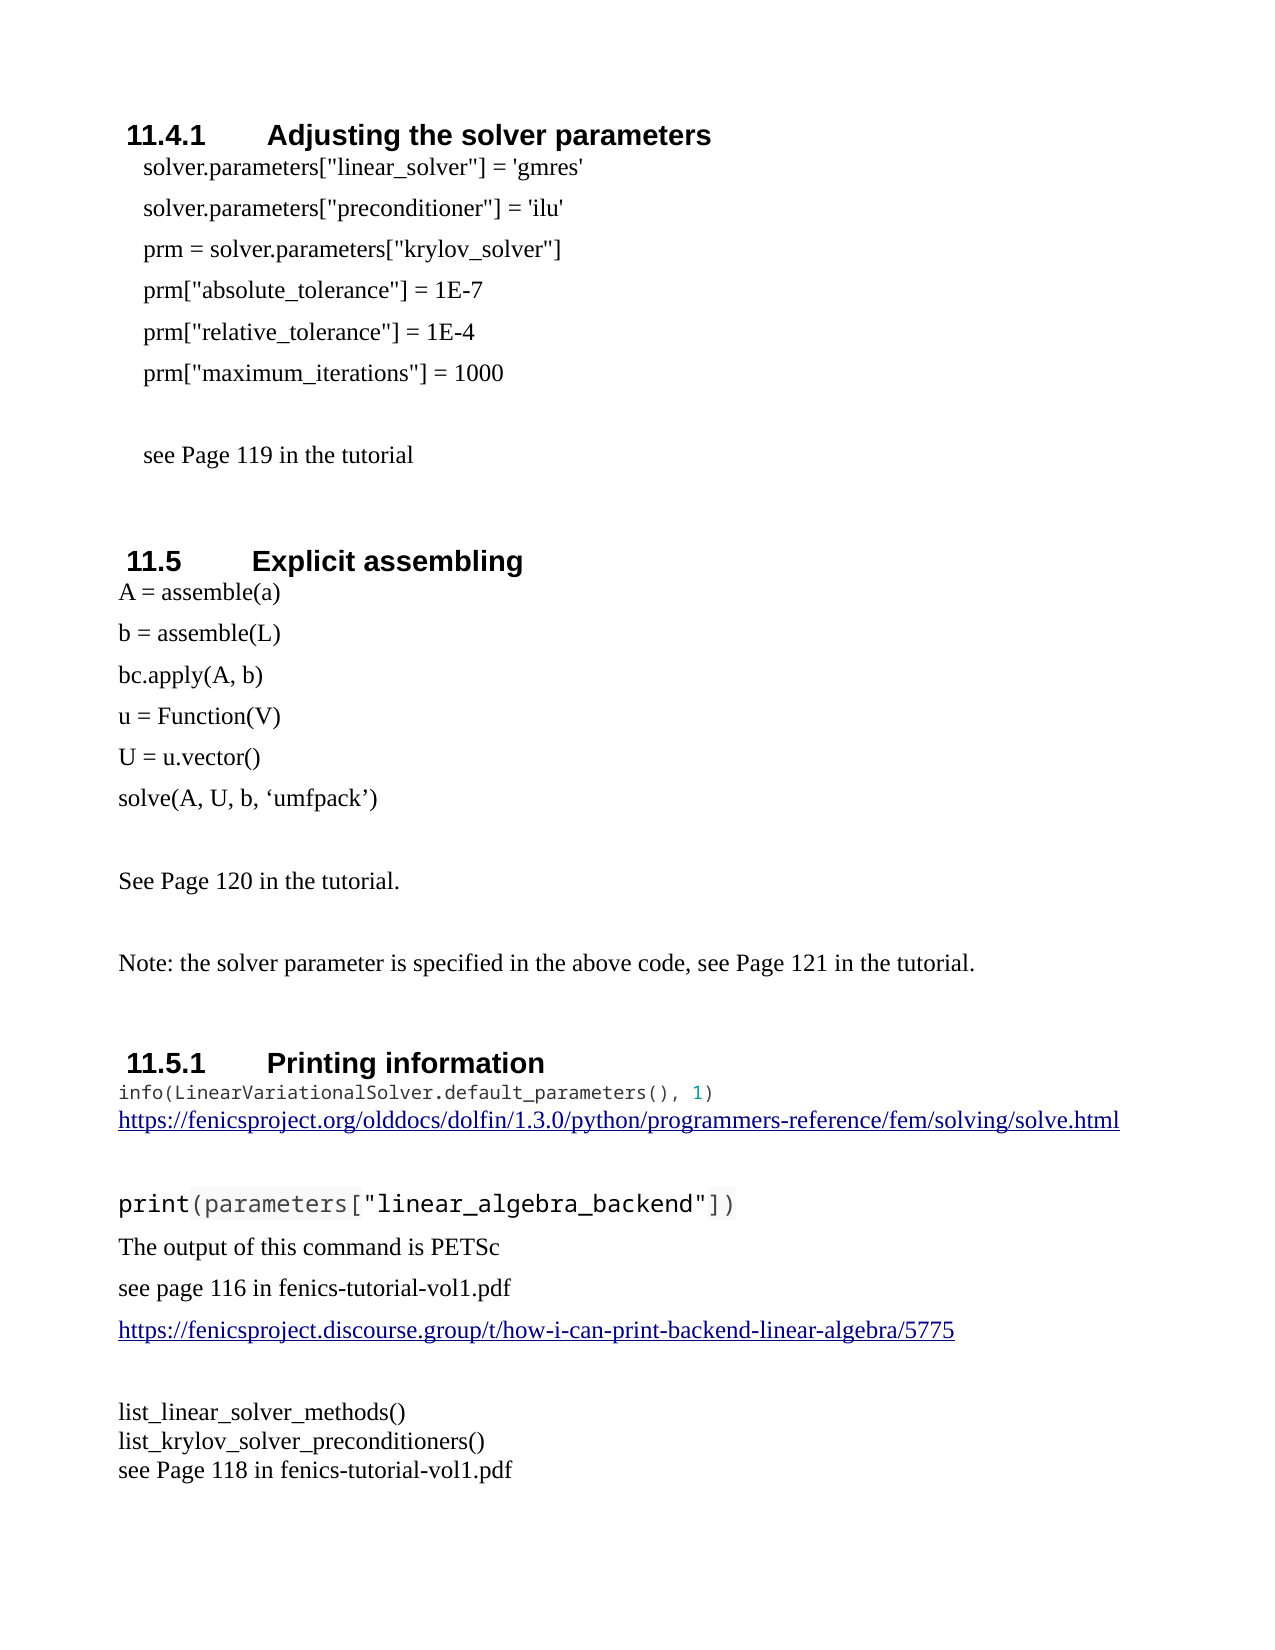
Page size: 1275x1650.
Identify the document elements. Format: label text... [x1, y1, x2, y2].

text U = u.vector() [118, 742, 1157, 771]
text prm = solver.parameters["krylov_solver"] [118, 234, 1157, 263]
text solver.parameters["linear_solver"] = 'gmres' [118, 152, 1157, 180]
text https://fenicsproject.org/olddocs/dolfin/1.3.0/python/programmers-reference/fem/solving/solve.html [118, 1105, 1157, 1133]
text solver.parameters["preconditioner"] = 'ilu' [118, 193, 1157, 222]
text u = Function(V) [118, 701, 1157, 730]
text info(LinearVariationalSolver.default_parameters(), 1) [118, 1079, 1157, 1105]
text Note: the solver parameter is specified in the above code, see Page 121 in the tutorial. [118, 948, 1157, 977]
text prm["absolute_tolerance"] = 1E-7 [118, 275, 1157, 304]
text list_krylov_solver_preconditioners() [118, 1426, 1157, 1455]
text see page 116 in fenics-tutorial-vol1.pdf [118, 1273, 1157, 1302]
text b = assemble(L) [118, 618, 1157, 647]
text see Page 119 in the tutorial [118, 440, 1157, 469]
text see Page 118 in fenics-tutorial-vol1.pdf [118, 1455, 1157, 1483]
text prm["maximum_iterations"] = 1000 [118, 358, 1157, 387]
subtitle Printing information [118, 1046, 1157, 1079]
text prm["relative_tolerance"] = 1E-4 [118, 317, 1157, 345]
text https://fenicsproject.discourse.group/t/how-i-can-print-backend-linear-algebra/5775 [118, 1315, 1157, 1343]
text print(parameters["linear_algebra_backend"]) [118, 1187, 1157, 1220]
text See Page 120 in the tutorial. [118, 866, 1157, 895]
subtitle Explicit assembling [118, 544, 1157, 577]
text bc.apply(A, b) [118, 660, 1157, 688]
text A = assemble(a) [118, 577, 1157, 606]
text list_linear_solver_methods() [118, 1397, 1157, 1426]
subtitle Adjusting the solver parameters [118, 118, 1157, 152]
text solve(A, U, b, ‘umfpack’) [118, 783, 1157, 812]
text The output of this command is PETSc [118, 1232, 1157, 1261]
